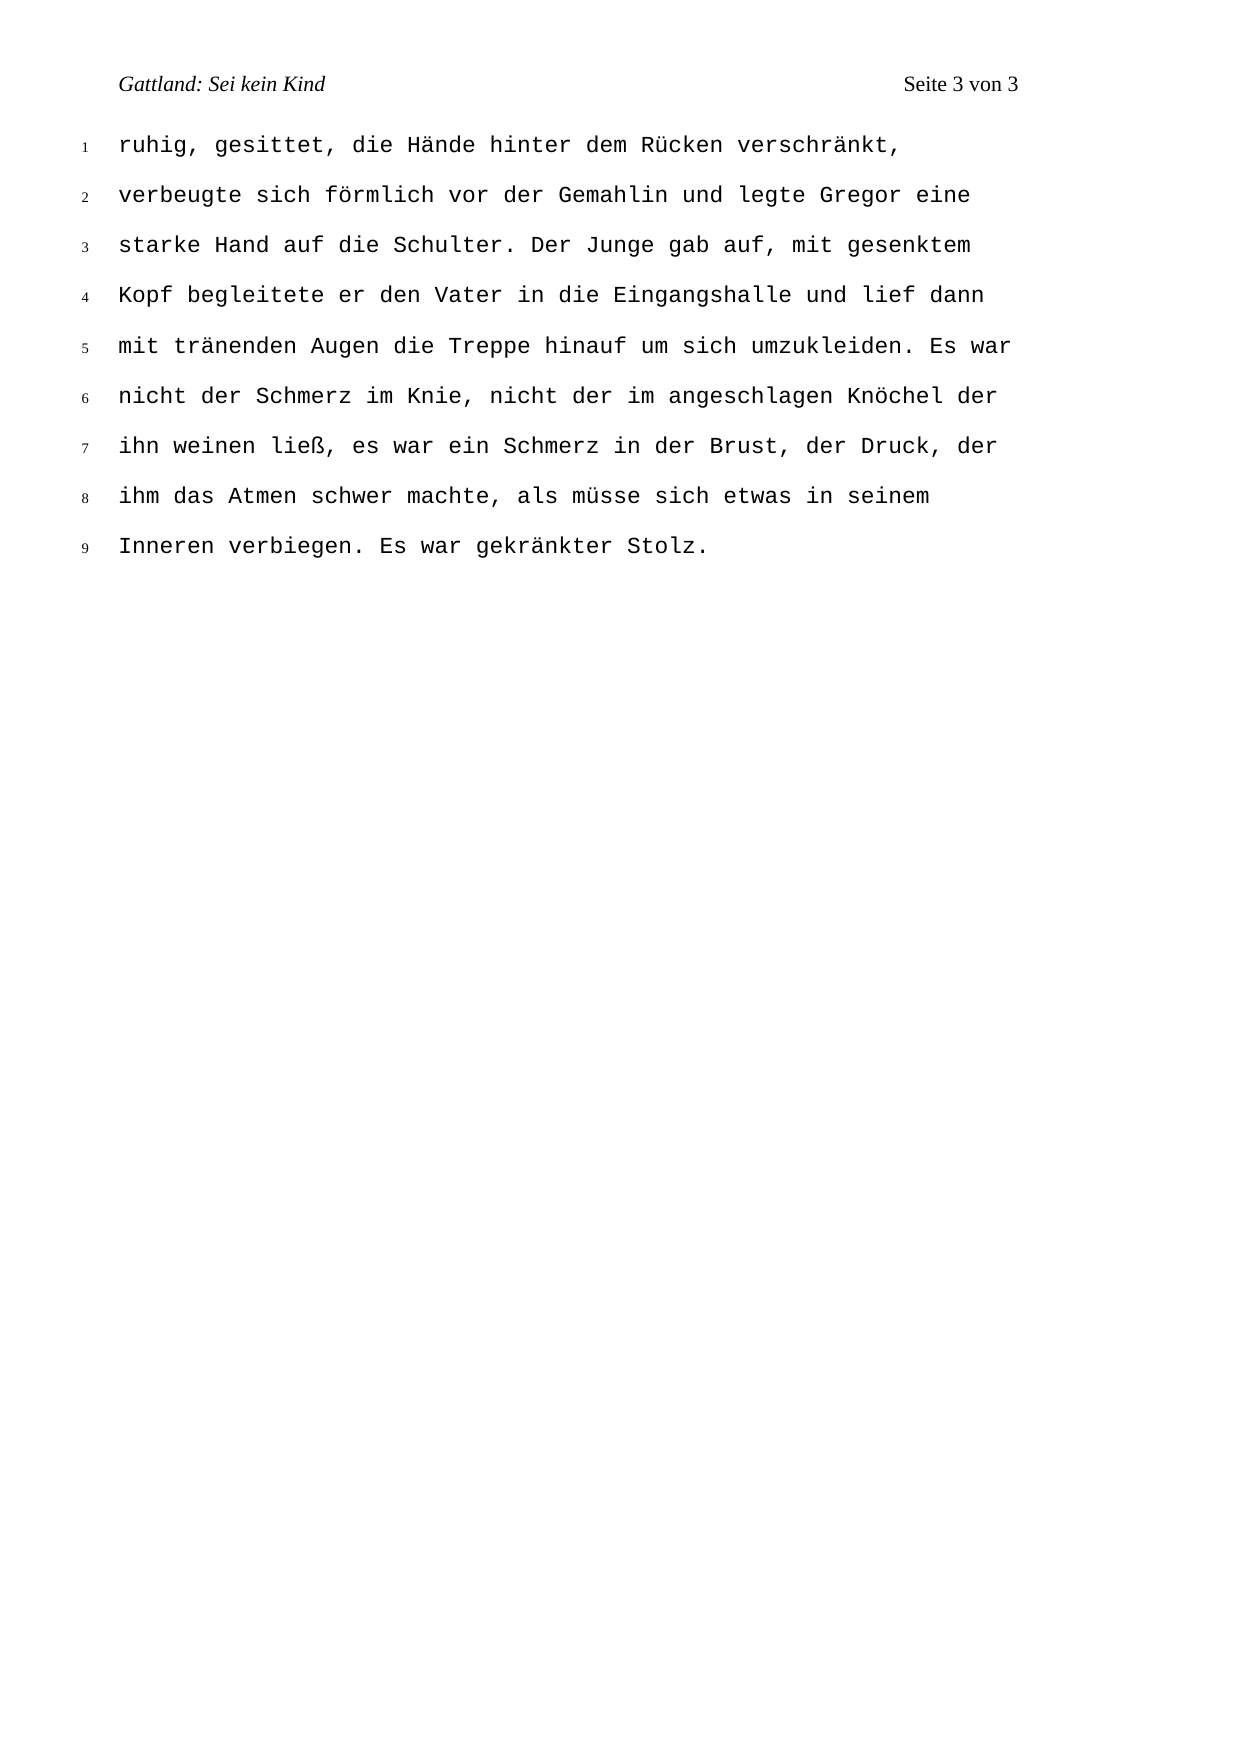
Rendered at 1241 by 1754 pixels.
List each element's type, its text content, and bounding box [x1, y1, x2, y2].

text ruhig, gesittet, die Hände hinter dem Rücken verschränkt, verbeugte sich förmlich vor der Gemahlin und legte Gregor eine starke Hand auf die Schulter. Der Junge gab auf, mit gesenktem Kopf begleitete er den Vater in die Eingangshalle und lief dann mit tränenden Augen die Treppe hinauf um sich umzukleiden. Es war nicht der Schmerz im Knie, nicht der im angeschlagen Knöchel der ihn weinen ließ, es war ein Schmerz in der Brust, der Druck, der ihm das Atmen schwer machte, als müsse sich etwas in seinem Inneren verbiegen. Es war gekränkter Stolz. [118, 112, 1018, 564]
